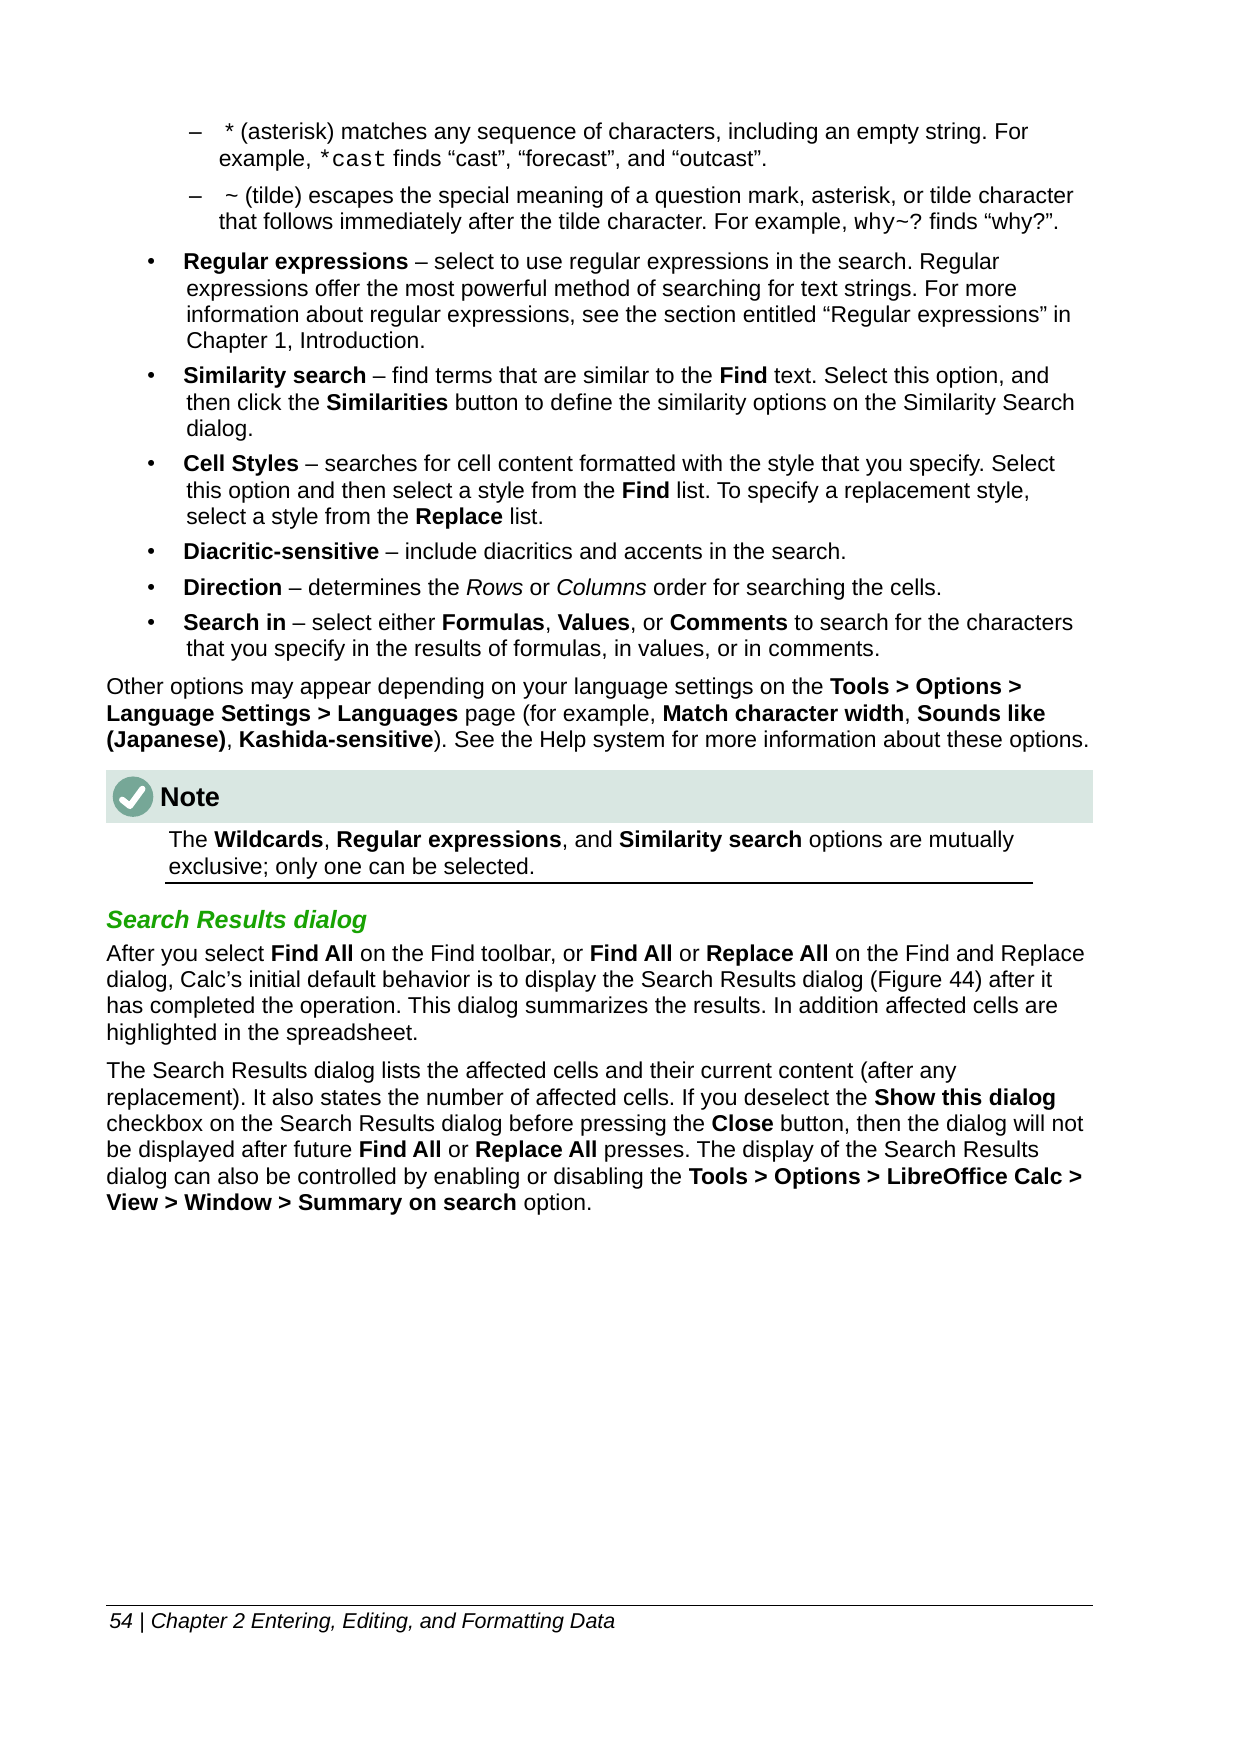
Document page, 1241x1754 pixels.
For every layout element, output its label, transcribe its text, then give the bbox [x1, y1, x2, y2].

list Cell Styles – searches for cell content formatted with the style that you specify. Select this option and then select a style from the Find list. To specify a replacement style, select a style from the Replace list. [144, 447, 1093, 529]
subtitle Search Results dialog [106, 905, 1093, 933]
text The Search Results dialog lists the affected cells and their current content (after any replacement). It also states the number of affected cells. If you deselect the Show this dialog checkbox on the Search Results dialog before pressing the Close button, then the dialog will not be displayed after future Find All or Replace All presses. The display of the Search Results dialog can also be controlled by enabling or disabling the Tools > Options > LibreOffice Calc > View > Window > Summary on search option. [106, 1057, 1093, 1216]
list Diacritic-sensitive – include diacritics and accents in the search. [144, 535, 1093, 564]
text Other options may appear depending on your language settings on the Tools > Options > Language Settings > Languages page (for example, Match character width, Sounds like (Japanese), Kashida-sensitive). See the Help system for more information about these options. [106, 673, 1093, 752]
list Similarity search – find terms that are similar to the Find text. Select this option, and then click the Similarities button to define the similarity options on the Similarity Search dialog. [144, 359, 1093, 441]
list Direction – determines the Rows or Columns order for searching the cells. [144, 571, 1093, 600]
text The Wildcards, Regular expressions, and Similarity search options are mutually exclusive; only one can be selected. [165, 823, 1033, 882]
list Regular expressions – select to use regular expressions in the search. Regular expressions offer the most powerful method of searching for text strings. For more information about regular expressions, see the section entitled “Regular expressions” in Chapter 1, Introduction. [144, 245, 1093, 353]
list Search in – select either Formulas, Values, or Comments to search for the characters that you specify in the results of formulas, in values, or in comments. [144, 606, 1093, 664]
text After you select Find All on the Find toolbar, or Find All or Replace All on the Find and Replace dialog, Calc’s initial default behavior is to display the Search Results dialog (Figure 44) after it has completed the operation. This dialog summarizes the results. In addition affected cells are highlighted in the spreadsheet. [106, 939, 1093, 1045]
list * (asterisk) matches any sequence of characters, including an empty string. For example, *cast finds “cast”, “forecast”, and “outcast”. [189, 118, 1093, 173]
subtitle Note [106, 770, 1093, 823]
list ~ (tilde) escapes the special meaning of a question mark, asterisk, or tilde character that follows immediately after the tilde character. For example, why~? finds “why?”. [189, 182, 1093, 236]
